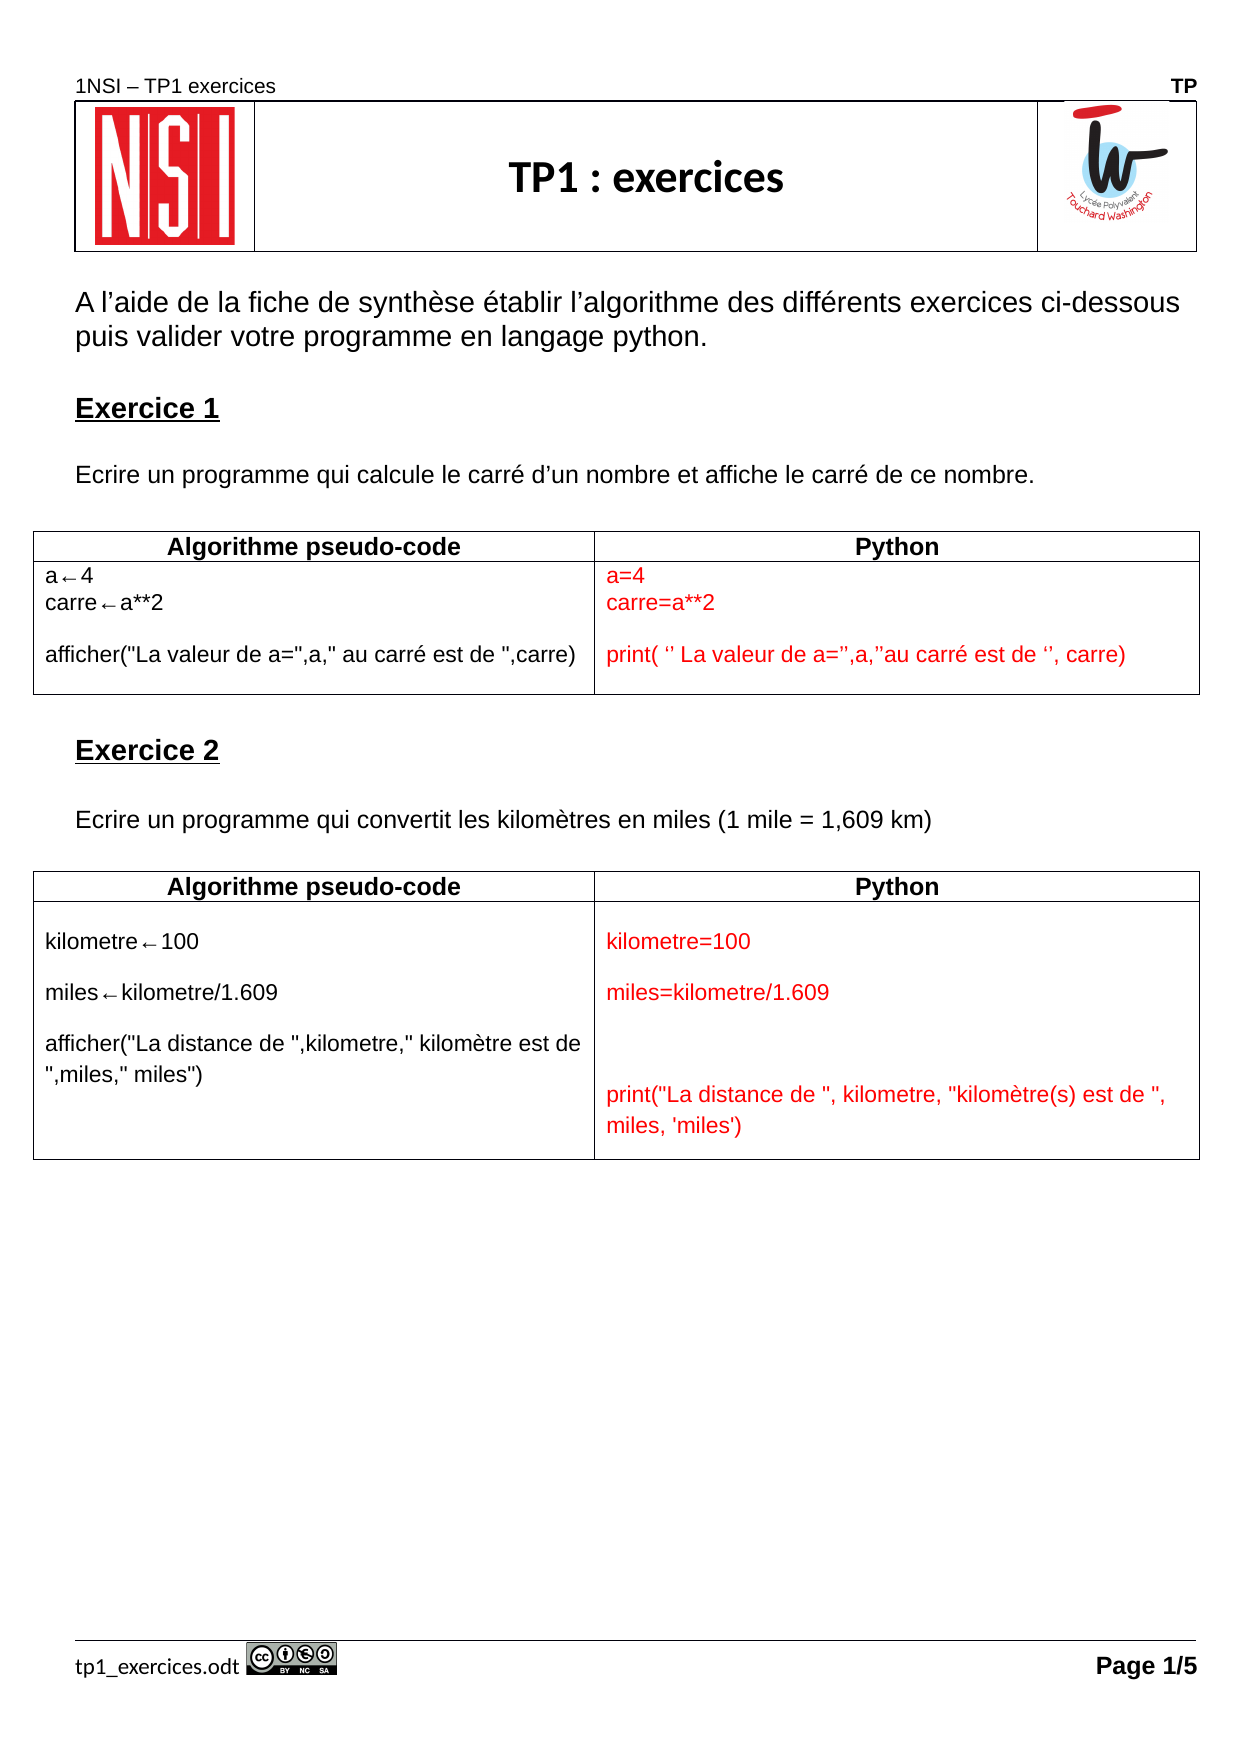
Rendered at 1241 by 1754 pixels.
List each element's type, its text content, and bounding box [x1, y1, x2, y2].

picture [246, 1642, 337, 1675]
table_cell kilometre=100 miles=kilometre/1.609 print("La distance de ", kilometre, "kilomètre(s) est de ", miles, 'miles') [595, 902, 1199, 1159]
table_header Algorithme pseudo-code [34, 532, 594, 561]
table_header [76, 102, 254, 251]
table_header Python [595, 532, 1199, 561]
text A l’aide de la fiche de synthèse établir l’algorithme des différents exercices ci-dessous puis valider votre programme en langage python. [75, 285, 1196, 352]
table_cell a←4 carre←a**2 afficher("La valeur de a=",a," au carré est de ",carre) [34, 562, 594, 694]
table_header TP1 : exercices [255, 102, 1037, 251]
table_header [1038, 102, 1196, 251]
table_cell kilometre←100 miles←kilometre/1.609 afficher("La distance de ",kilometre," kilomètre est de ",miles," miles") [34, 902, 594, 1159]
text Exercice 2 [75, 733, 1196, 767]
table_header Python [595, 872, 1199, 901]
text Ecrire un programme qui convertit les kilomètres en miles (1 mile = 1,609 km) [75, 805, 1196, 834]
text Exercice 1 [75, 391, 1196, 424]
table_header Algorithme pseudo-code [34, 872, 594, 901]
picture [1064, 101, 1170, 223]
text Ecrire un programme qui calcule le carré d’un nombre et affiche le carré de ce nombre. [75, 460, 1196, 488]
table_cell a=4 carre=a**2 print( ‘’ La valeur de a=’’,a,’’au carré est de ‘’, carre) [595, 562, 1199, 694]
